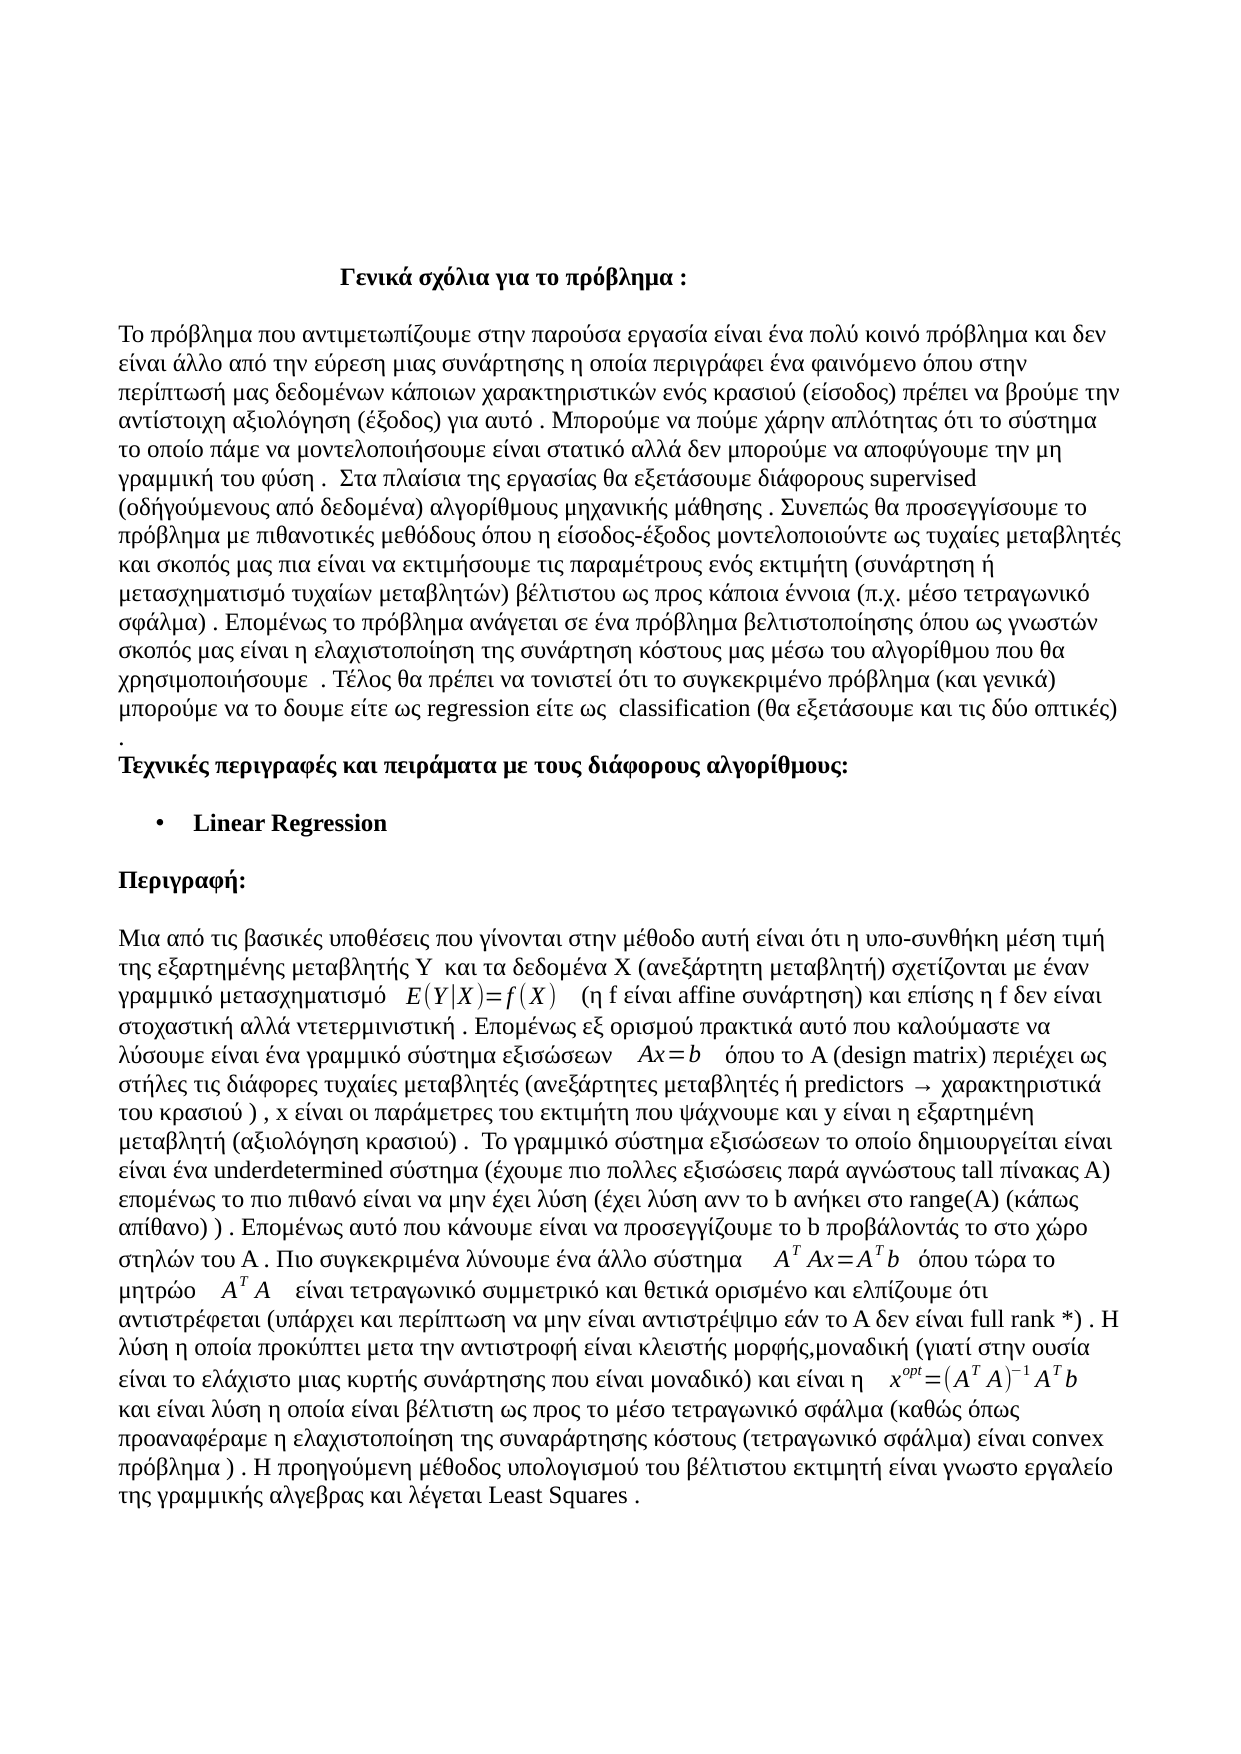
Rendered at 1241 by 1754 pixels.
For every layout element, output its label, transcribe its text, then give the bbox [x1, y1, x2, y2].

text Μια από τις βασικές υποθέσεις που γίνονται στην μέθοδο αυτή είναι ότι η υπο-συνθήκη μέση τιμή της εξαρτημένης μεταβλητής Y και τα δεδομένα Χ (ανεξάρτητη μεταβλητή) σχετίζονται με έναν γραμμικό μετασχηματισμό (η f είναι affine συνάρτηση) και επίσης η f δεν είναι στοχαστική αλλά ντετερμινιστική . Επομένως εξ ορισμού πρακτικά αυτό που καλούμαστε να λύσουμε είναι ένα γραμμικό σύστημα εξισώσεων όπου το A (design matrix) περιέχει ως στήλες τις διάφορες τυχαίες μεταβλητές (ανεξάρτητες μεταβλητές ή predictors → χαρακτηριστικά του κρασιού ) , x είναι οι παράμετρες του εκτιμήτη που ψάχνουμε και y είναι η εξαρτημένη μεταβλητή (αξιολόγηση κρασιού) . Το γραμμικό σύστημα εξισώσεων το οποίο δημιουργείται είναι [118, 923, 1122, 1155]
list Linear Regression [156, 808, 1122, 837]
text είναι ένα underdetermined σύστημα (έχουμε πιο πολλες εξισώσεις παρά αγνώστους tall πίνακας Α) επομένως το πιο πιθανό είναι να μην έχει λύση (έχει λύση ανν το b ανήκει στο range(A) (κάπως απίθανο) ) . Επομένως αυτό που κάνουμε είναι να προσεγγίζουμε το b προβάλοντάς το στο χώρο στηλών του Α . Πιο συγκεκριμένα λύνουμε ένα άλλο σύστημα όπου τώρα το μητρώο είναι τετραγωνικό συμμετρικό και θετικά ορισμένο και ελπίζουμε ότι αντιστρέφεται (υπάρχει και περίπτωση να μην είναι αντιστρέψιμο εάν το Α δεν είναι full rank *) . Η λύση η οποία προκύπτει μετα την αντιστροφή είναι κλειστής μορφής,μοναδική (γιατί στην ουσία είναι το ελάχιστο μιας κυρτής συνάρτησης που είναι μοναδικό) και είναι η και είναι λύση η οποία είναι βέλτιστη ως προς το μέσο τετραγωνικό σφάλμα (καθώς όπως προαναφέραμε η ελαχιστοποίηση της συναράρτησης κόστους (τετραγωνικό σφάλμα) είναι convex πρόβλημα ) . Η προηγούμενη μέθοδος υπολογισμού του βέλτιστου εκτιμητή είναι γνωστο εργαλείο της γραμμικής αλγεβρας και λέγεται Least Squares . [118, 1155, 1122, 1509]
text To πρόβλημα που αντιμετωπίζουμε στην παρούσα εργασία είναι ένα πολύ κοινό πρόβλημα και δεν είναι άλλο από την εύρεση μιας συνάρτησης η οποία περιγράφει ένα φαινόμενο όπου στην περίπτωσή μας δεδομένων κάποιων χαρακτηριστικών ενός κρασιού (είσοδος) πρέπει να βρούμε την αντίστοιχη αξιολόγηση (έξοδος) για αυτό . Μπορούμε να πούμε χάρην απλότητας ότι το σύστημα το οποίο πάμε να μοντελοποιήσουμε είναι στατικό αλλά δεν μπορούμε να αποφύγουμε την μη γραμμική του φύση . Στα πλαίσια της εργασίας θα εξετάσουμε διάφορους supervised (οδήγούμενους από δεδομένα) αλγορίθμους μηχανικής μάθησης . Συνεπώς θα προσεγγίσουμε το πρόβλημα με πιθανοτικές μεθόδους όπου η είσοδος-έξοδος μοντελοποιούντε ως τυχαίες μεταβλητές και σκοπός μας πια είναι να εκτιμήσουμε τις παραμέτρους ενός εκτιμήτη (συνάρτηση ή μετασχηματισμό τυχαίων μεταβλητών) βέλτιστου ως προς κάποια έννοια (π.χ. μέσο τετραγωνικό σφάλμα) . Επομένως το πρόβλημα ανάγεται σε ένα πρόβλημα βελτιστοποίησης όπου ως γνωστών σκοπός μας είναι η ελαχιστοποίηση της συνάρτηση κόστους μας μέσω του αλγορίθμου που θα χρησιμοποιήσουμε . Τέλος θα πρέπει να τονιστεί ότι το συγκεκριμένο πρόβλημα (και γενικά) μπορούμε να το δουμε είτε ως regression είτε ως classification (θα εξετάσουμε και τις δύο οπτικές) . [118, 319, 1122, 751]
text Περιγραφή: [118, 866, 1122, 894]
text Τεχνικές περιγραφές και πειράματα με τους διάφορους αλγορίθμους: [118, 751, 1122, 779]
text Γενικά σχόλια για το πρόβλημα : [118, 262, 1122, 291]
